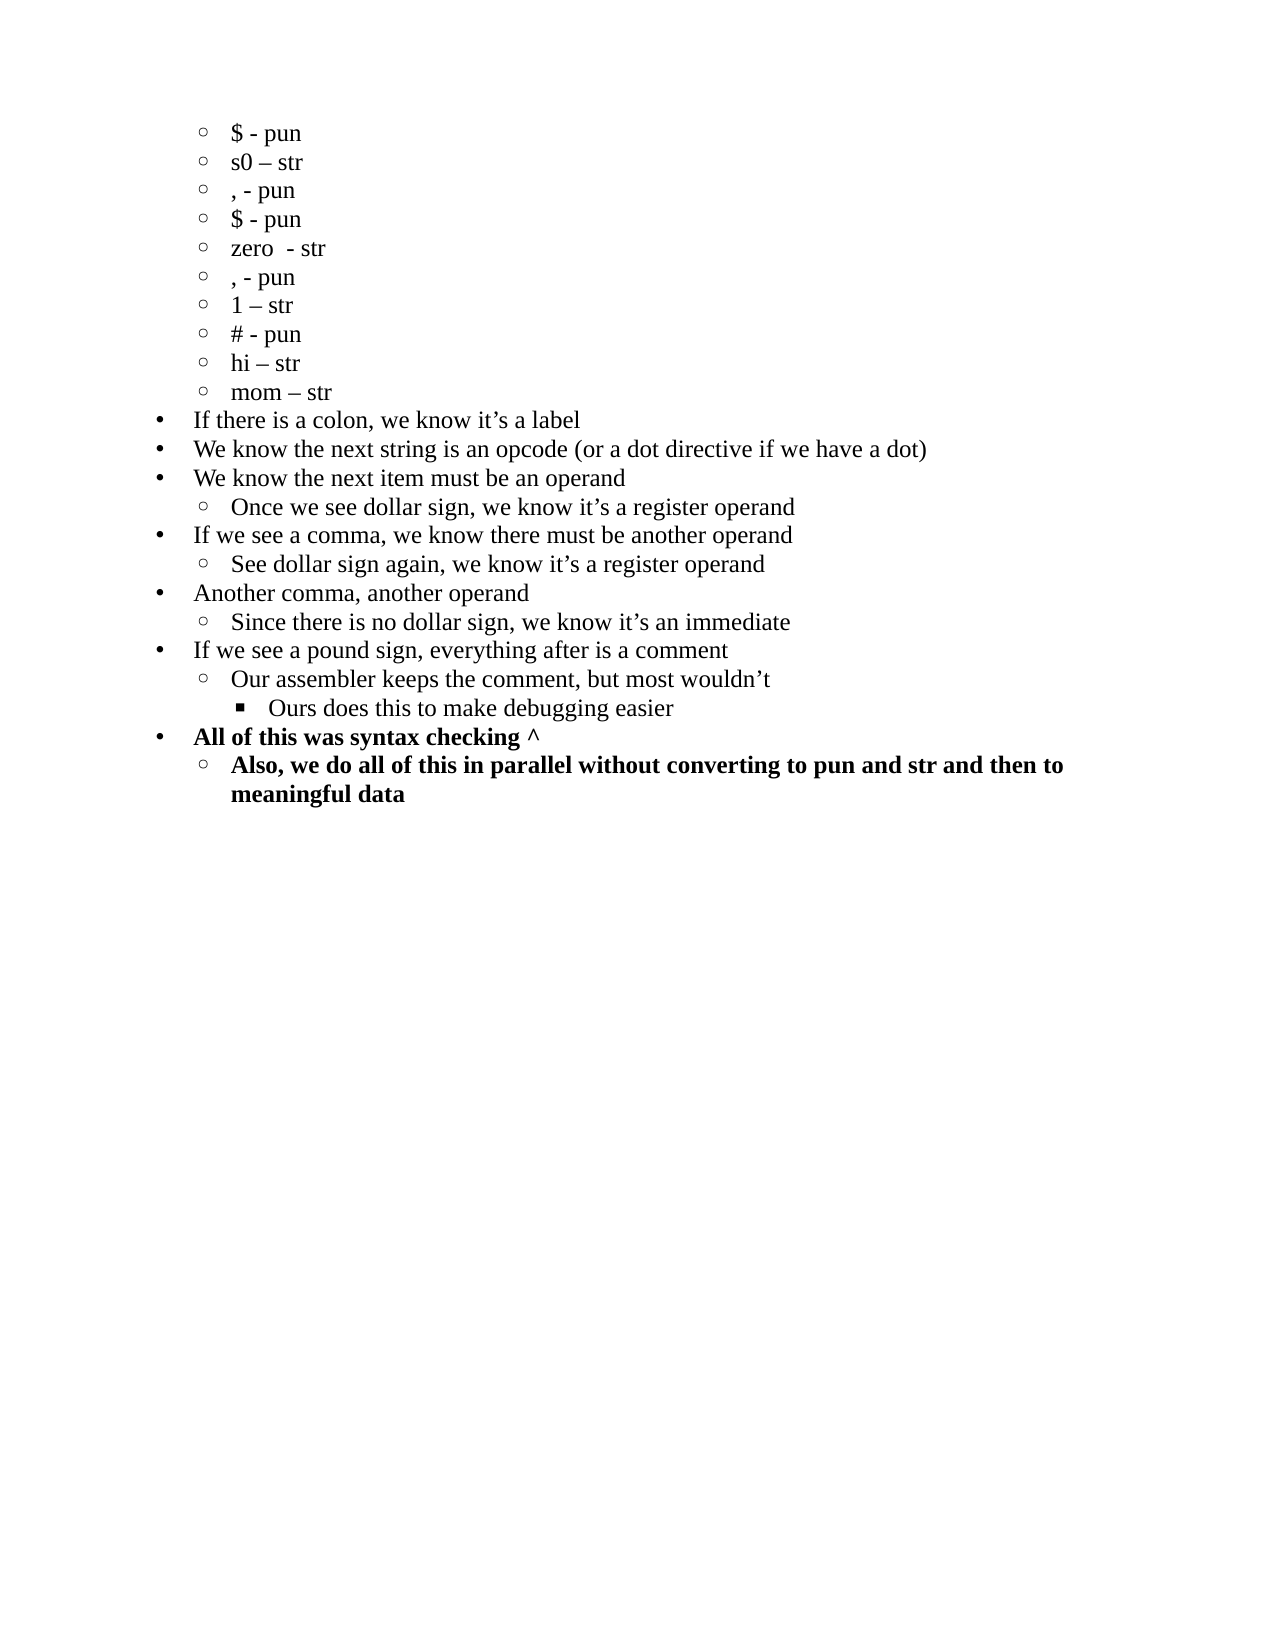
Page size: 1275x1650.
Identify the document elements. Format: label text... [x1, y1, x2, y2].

list 1 – str [193, 291, 1157, 319]
list s0 – str [193, 147, 1157, 176]
list If we see a comma, we know there must be another operand [156, 521, 1157, 549]
list Another comma, another operand [156, 578, 1157, 607]
list $ - pun [193, 204, 1157, 233]
list hi – str [193, 348, 1157, 377]
list All of this was syntax checking ^ [156, 722, 1157, 751]
list zero - str [193, 233, 1157, 262]
list , - pun [193, 262, 1157, 291]
list mom – str [193, 377, 1157, 406]
list We know the next item must be an operand [156, 463, 1157, 492]
list $ - pun [193, 118, 1157, 147]
list We know the next string is an opcode (or a dot directive if we have a dot) [156, 434, 1157, 463]
list # - pun [193, 319, 1157, 348]
list If there is a colon, we know it’s a label [156, 406, 1157, 434]
list Our assembler keeps the comment, but most wouldn’t [193, 664, 1157, 693]
list If we see a pound sign, everything after is a comment [156, 636, 1157, 664]
list Also, we do all of this in parallel without converting to pun and str and then to meaningful data [193, 751, 1157, 808]
list See dollar sign again, we know it’s a register operand [193, 549, 1157, 578]
list Once we see dollar sign, we know it’s a register operand [193, 492, 1157, 521]
list , - pun [193, 176, 1157, 204]
list Ours does this to make debugging easier [231, 693, 1157, 722]
list Since there is no dollar sign, we know it’s an immediate [193, 607, 1157, 636]
